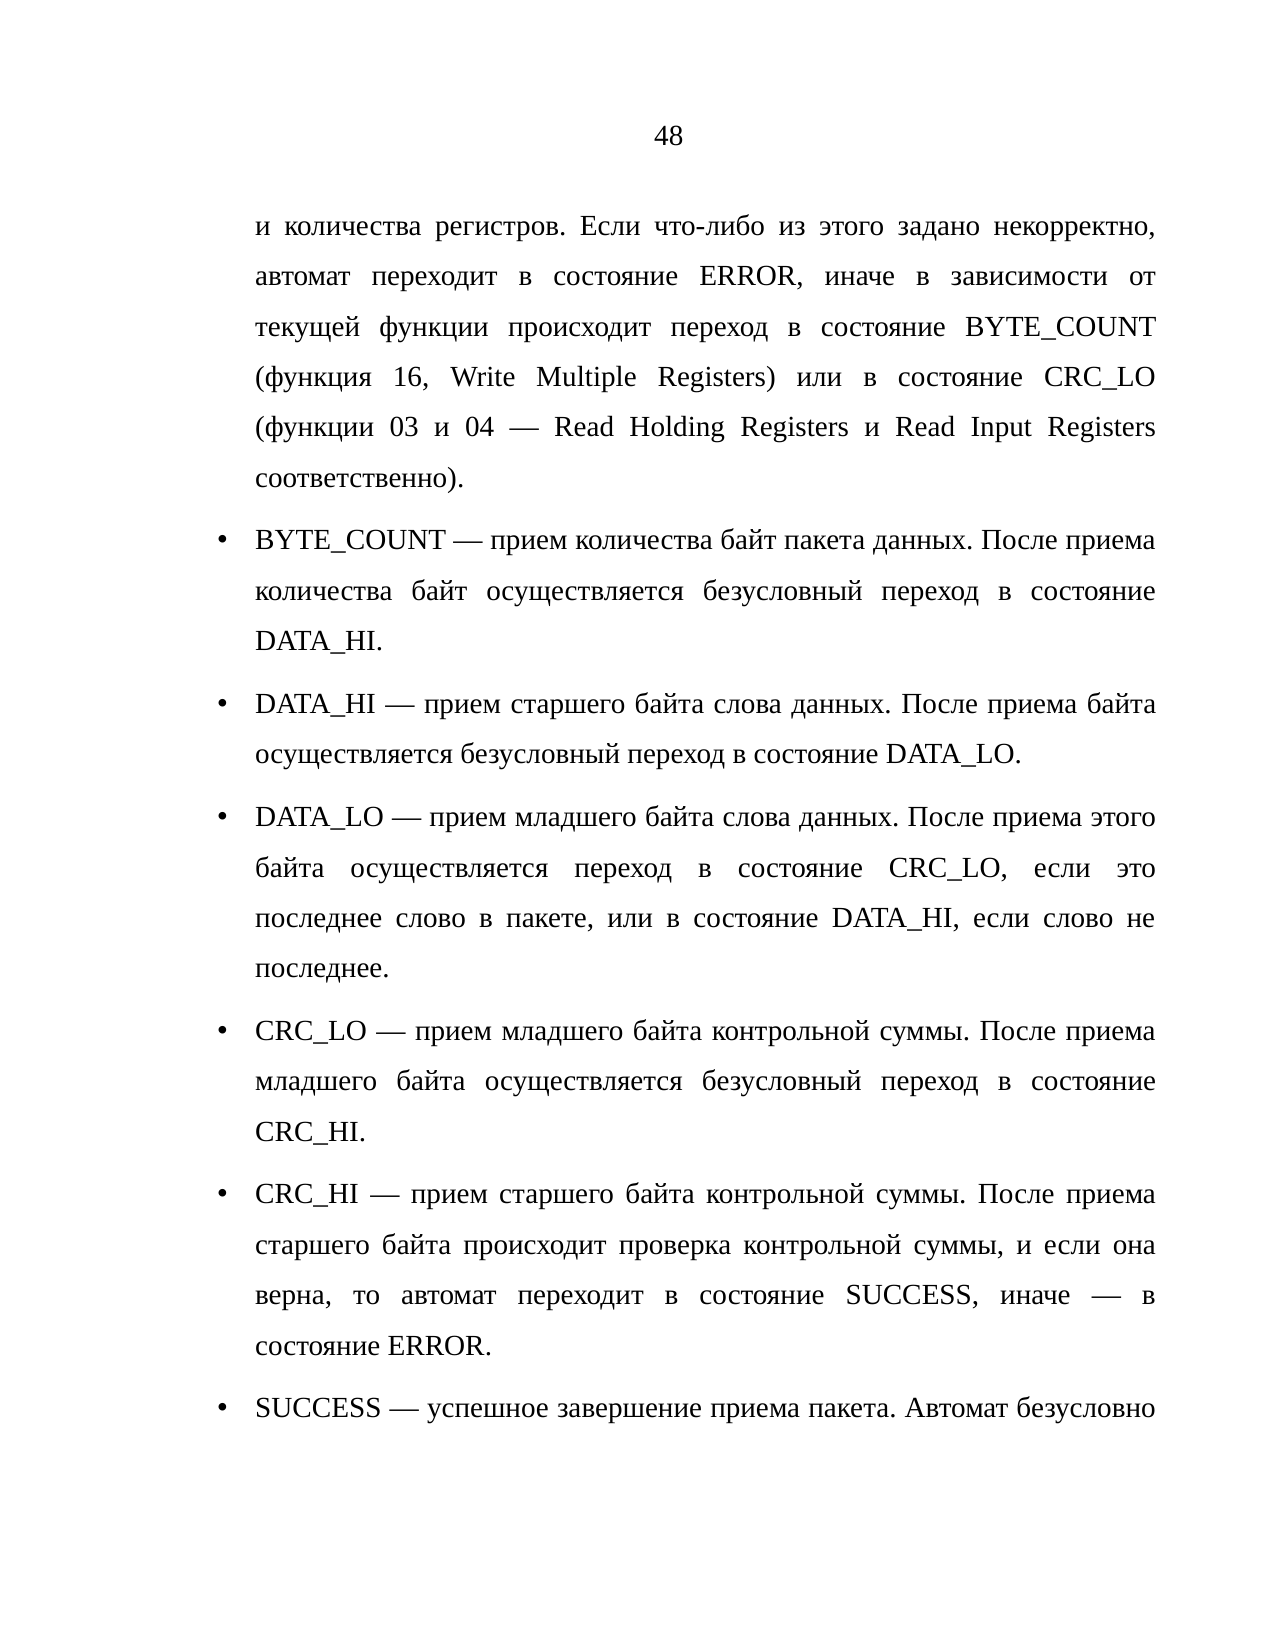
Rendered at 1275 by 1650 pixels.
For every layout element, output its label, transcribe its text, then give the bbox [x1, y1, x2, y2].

list DATA_LO — прием младшего байта слова данных. После приема этого байта осуществляется переход в состояние CRC_LO, если это последнее слово в пакете, или в состояние DATA_HI, если слово не последнее. [217, 799, 1157, 984]
list SUCCESS — успешное завершение приема пакета. Автомат безусловно [217, 1391, 1157, 1424]
list DATA_HI — прием старшего байта слова данных. После приема байта осуществляется безусловный переход в состояние DATA_LO. [217, 686, 1157, 770]
list CRC_LO — прием младшего байта контрольной суммы. После приема младшего байта осуществляется безусловный переход в состояние CRC_HI. [217, 1013, 1157, 1147]
list CRC_HI — прием старшего байта контрольной суммы. После приема старшего байта происходит проверка контрольной суммы, и если она верна, то автомат переходит в состояние SUCCESS, иначе — в состояние ERROR. [217, 1177, 1157, 1361]
list BYTE_COUNT — прием количества байт пакета данных. После приема количества байт осуществляется безусловный переход в состояние DATA_HI. [217, 522, 1157, 657]
list и количества регистров. Если что-либо из этого задано некорректно, автомат переходит в состояние ERROR, иначе в зависимости от текущей функции происходит переход в состояние BYTE_COUNT (функция 16, Write Multiple Registers) или в состояние CRC_LO (функции 03 и 04 — Read Holding Registers и Read Input Registers соответственно). [217, 208, 1157, 493]
